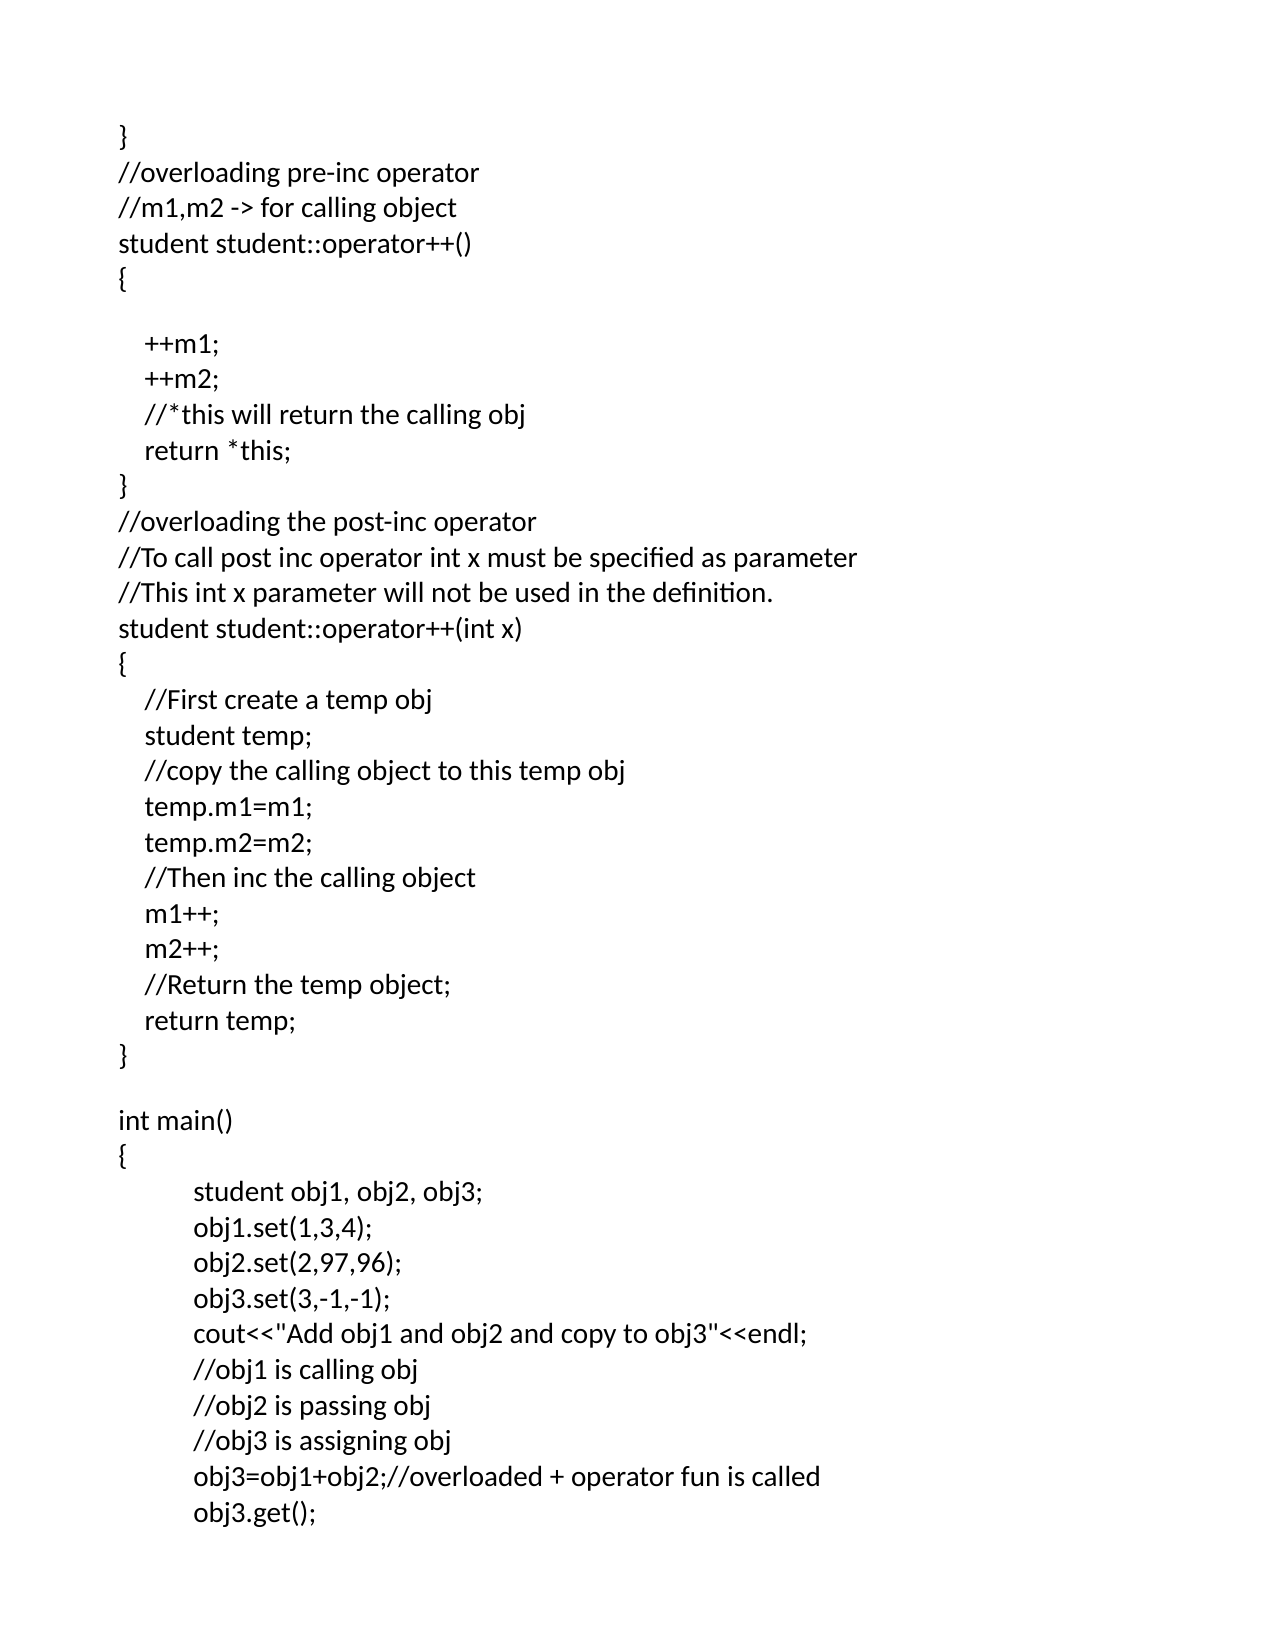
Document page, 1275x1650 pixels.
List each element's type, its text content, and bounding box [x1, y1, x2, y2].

text student student::operator++() [118, 225, 1157, 261]
text return temp; [118, 1002, 1157, 1037]
text } [118, 467, 1157, 503]
text //obj2 is passing obj [118, 1387, 1157, 1422]
text //Then inc the calling object [118, 859, 1157, 895]
text } [118, 118, 1157, 154]
text //*this will return the calling obj [118, 396, 1157, 432]
text //overloading pre-inc operator [118, 154, 1157, 189]
text //overloading the post-inc operator [118, 503, 1157, 539]
text //This int x parameter will not be used in the definition. [118, 574, 1157, 610]
text //Return the temp object; [118, 966, 1157, 1002]
text ++m1; [118, 325, 1157, 361]
text ++m2; [118, 361, 1157, 396]
text temp.m2=m2; [118, 824, 1157, 859]
text { [118, 261, 1157, 296]
text obj1.set(1,3,4); [118, 1209, 1157, 1244]
text { [118, 646, 1157, 681]
text int main() [118, 1102, 1157, 1137]
text student student::operator++(int x) [118, 610, 1157, 646]
text obj3.set(3,-1,-1); [118, 1280, 1157, 1316]
text //copy the calling object to this temp obj [118, 752, 1157, 788]
text //m1,m2 -> for calling object [118, 189, 1157, 225]
text return *this; [118, 432, 1157, 467]
text cout<<"Add obj1 and obj2 and copy to obj3"<<endl; [118, 1316, 1157, 1351]
text //obj1 is calling obj [118, 1351, 1157, 1387]
text temp.m1=m1; [118, 788, 1157, 824]
text obj2.set(2,97,96); [118, 1244, 1157, 1280]
text obj3=obj1+obj2;//overloaded + operator fun is called [118, 1458, 1157, 1494]
text { [118, 1137, 1157, 1173]
text //obj3 is assigning obj [118, 1422, 1157, 1458]
text //First create a temp obj [118, 681, 1157, 717]
text //To call post inc operator int x must be specified as parameter [118, 539, 1157, 574]
text m1++; [118, 895, 1157, 931]
text student temp; [118, 717, 1157, 752]
text m2++; [118, 931, 1157, 966]
text } [118, 1037, 1157, 1073]
text obj3.get(); [118, 1494, 1157, 1529]
text student obj1, obj2, obj3; [118, 1173, 1157, 1209]
